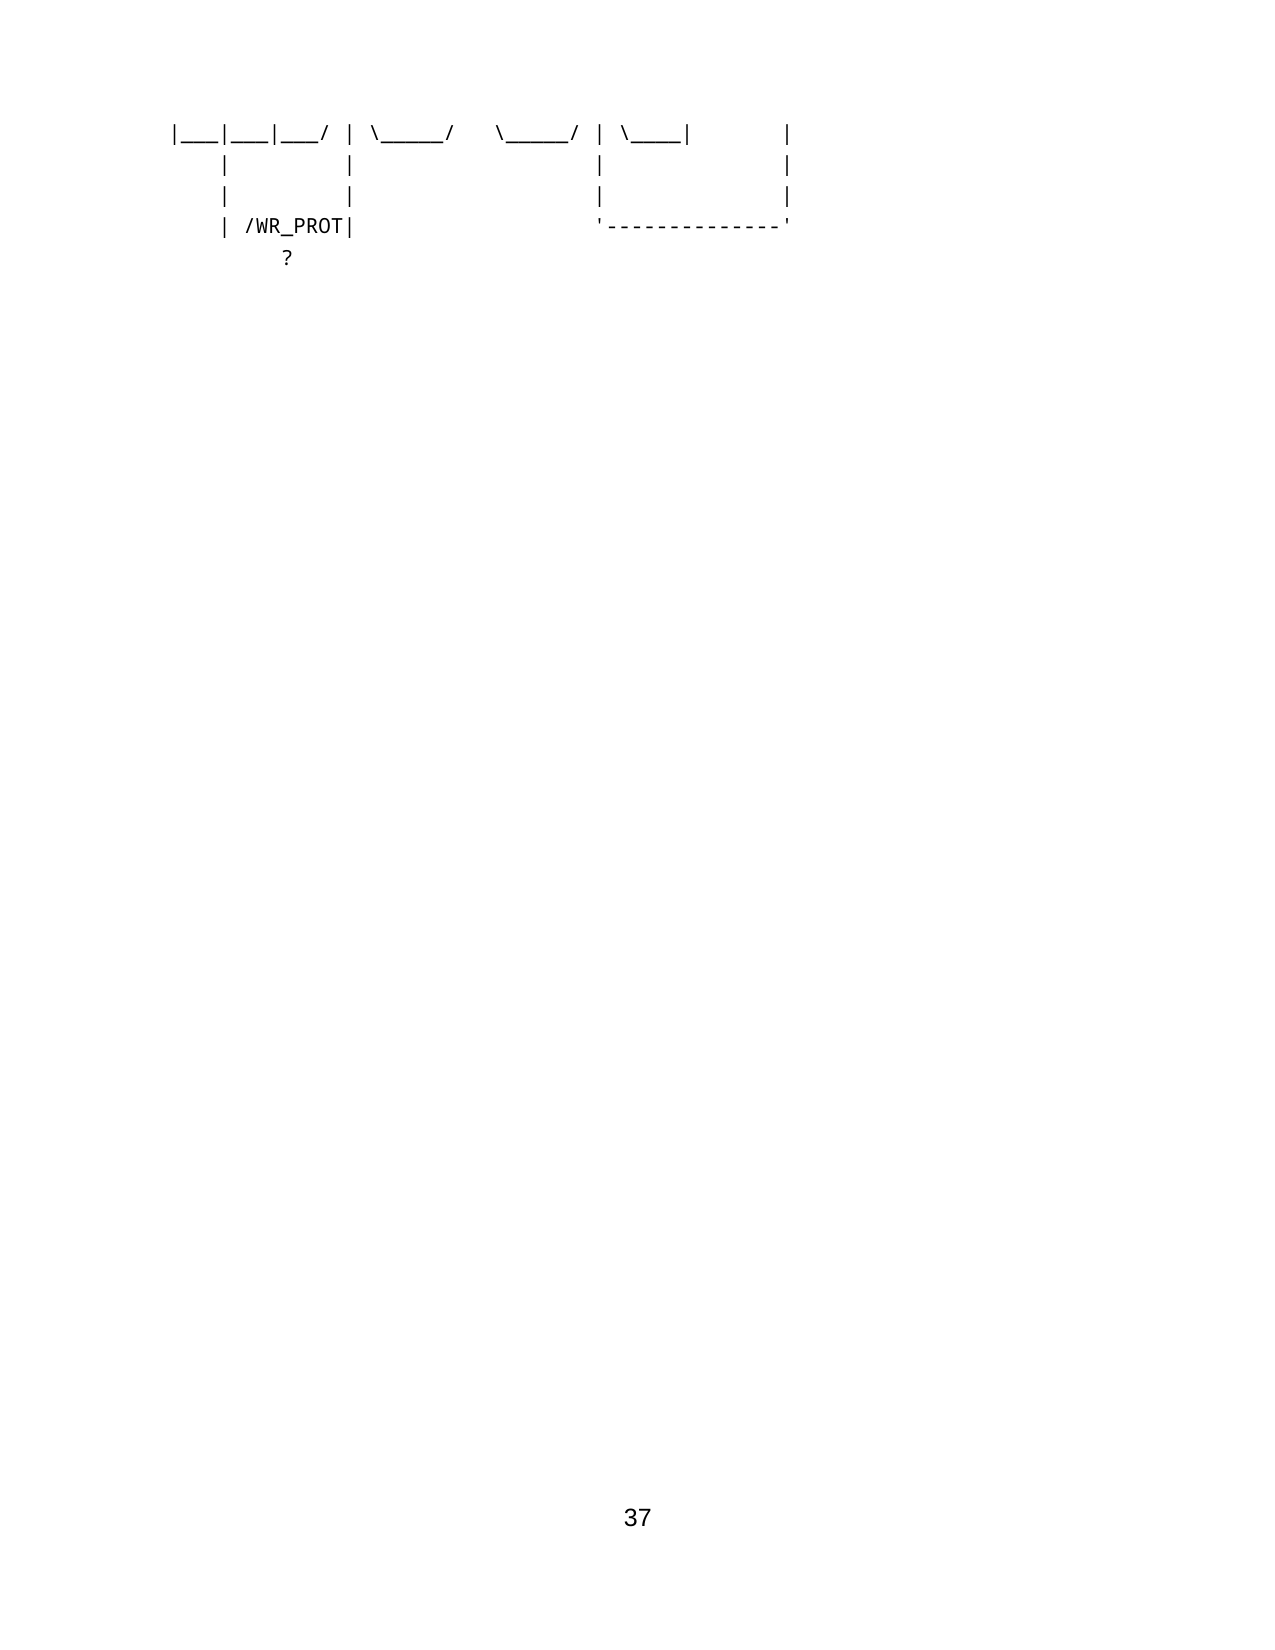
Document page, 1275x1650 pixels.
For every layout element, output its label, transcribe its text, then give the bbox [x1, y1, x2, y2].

text ? [118, 243, 1157, 271]
text | | | | [118, 149, 1157, 178]
text | /WR_PROT| '--------------' [118, 212, 1157, 240]
text | | | | [118, 180, 1157, 209]
text |___|___|___/ | \_____/ \_____/ | \____| | [118, 118, 1157, 147]
